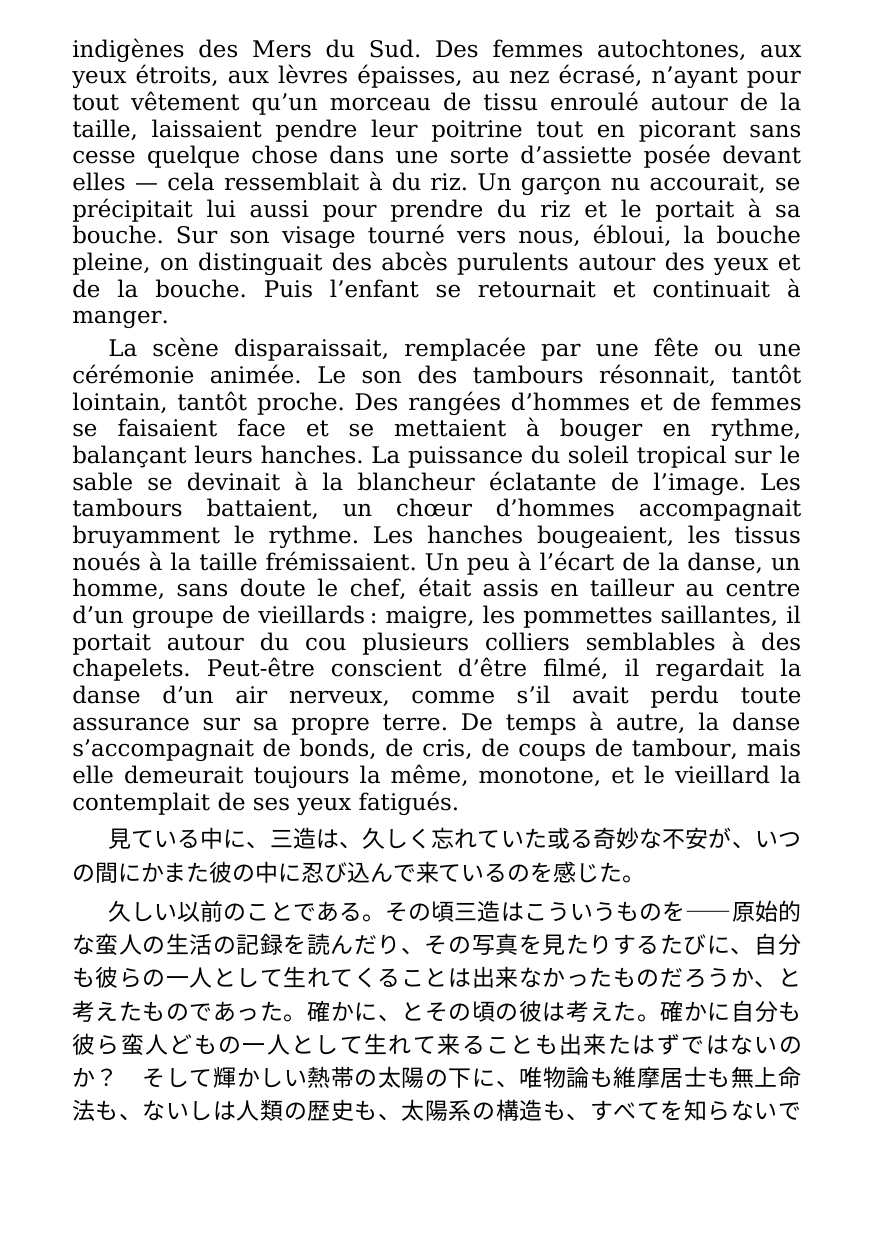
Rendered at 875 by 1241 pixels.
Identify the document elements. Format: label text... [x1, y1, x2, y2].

text La scène disparaissait, remplacée par une fête ou une cérémonie animée. Le son des tambours résonnait, tantôt lointain, tantôt proche. Des rangées d’hommes et de femmes se faisaient face et se mettaient à bouger en rythme, balançant leurs hanches. La puissance du soleil tropical sur le sable se devinait à la blancheur éclatante de l’image. Les tambours battaient, un chœur d’hommes accompagnait bruyamment le rythme. Les hanches bougeaient, les tissus noués à la taille frémissaient. Un peu à l’écart de la danse, un homme, sans doute le chef, était assis en tailleur au centre d’un groupe de vieillards : maigre, les pommettes saillantes, il portait autour du cou plusieurs colliers semblables à des chapelets. Peut-être conscient d’être filmé, il regardait la danse d’un air nerveux, comme s’il avait perdu toute assurance sur sa propre terre. De temps à autre, la danse s’accompagnait de bonds, de cris, de coups de tambour, mais elle demeurait toujours la même, monotone, et le vieillard la contemplait de ses yeux fatigués. [72, 335, 802, 815]
text 見ている中に、三造は、久しく忘れていた或る奇妙な不安が、いつの間にかまた彼の中に忍び込んで来ているのを感じた。 [72, 821, 802, 888]
text indigènes des Mers du Sud. Des femmes autochtones, aux yeux étroits, aux lèvres épaisses, au nez écrasé, n’ayant pour tout vêtement qu’un morceau de tissu enroulé autour de la taille, laissaient pendre leur poitrine tout en picorant sans cesse quelque chose dans une sorte d’assiette posée devant elles — cela ressemblait à du riz. Un garçon nu accourait, se précipitait lui aussi pour prendre du riz et le portait à sa bouche. Sur son visage tourné vers nous, ébloui, la bouche pleine, on distinguait des abcès purulents autour des yeux et de la bouche. Puis l’enfant se retournait et continuait à manger. [72, 36, 802, 329]
text 久しい以前のことである。その頃三造はこういうものを――原始的な蛮人の生活の記録を読んだり、その写真を見たりするたびに、自分も彼らの一人として生れてくることは出来なかったものだろうか、と考えたものであった。確かに、とその頃の彼は考えた。確かに自分も彼ら蛮人どもの一人として生れて来ることも出来たはずではないのか？ そして輝かしい熱帯の太陽の下に、唯物論も維摩居士も無上命法も、ないしは人類の歴史も、太陽系の構造も、すべてを知らないで [72, 894, 802, 1126]
